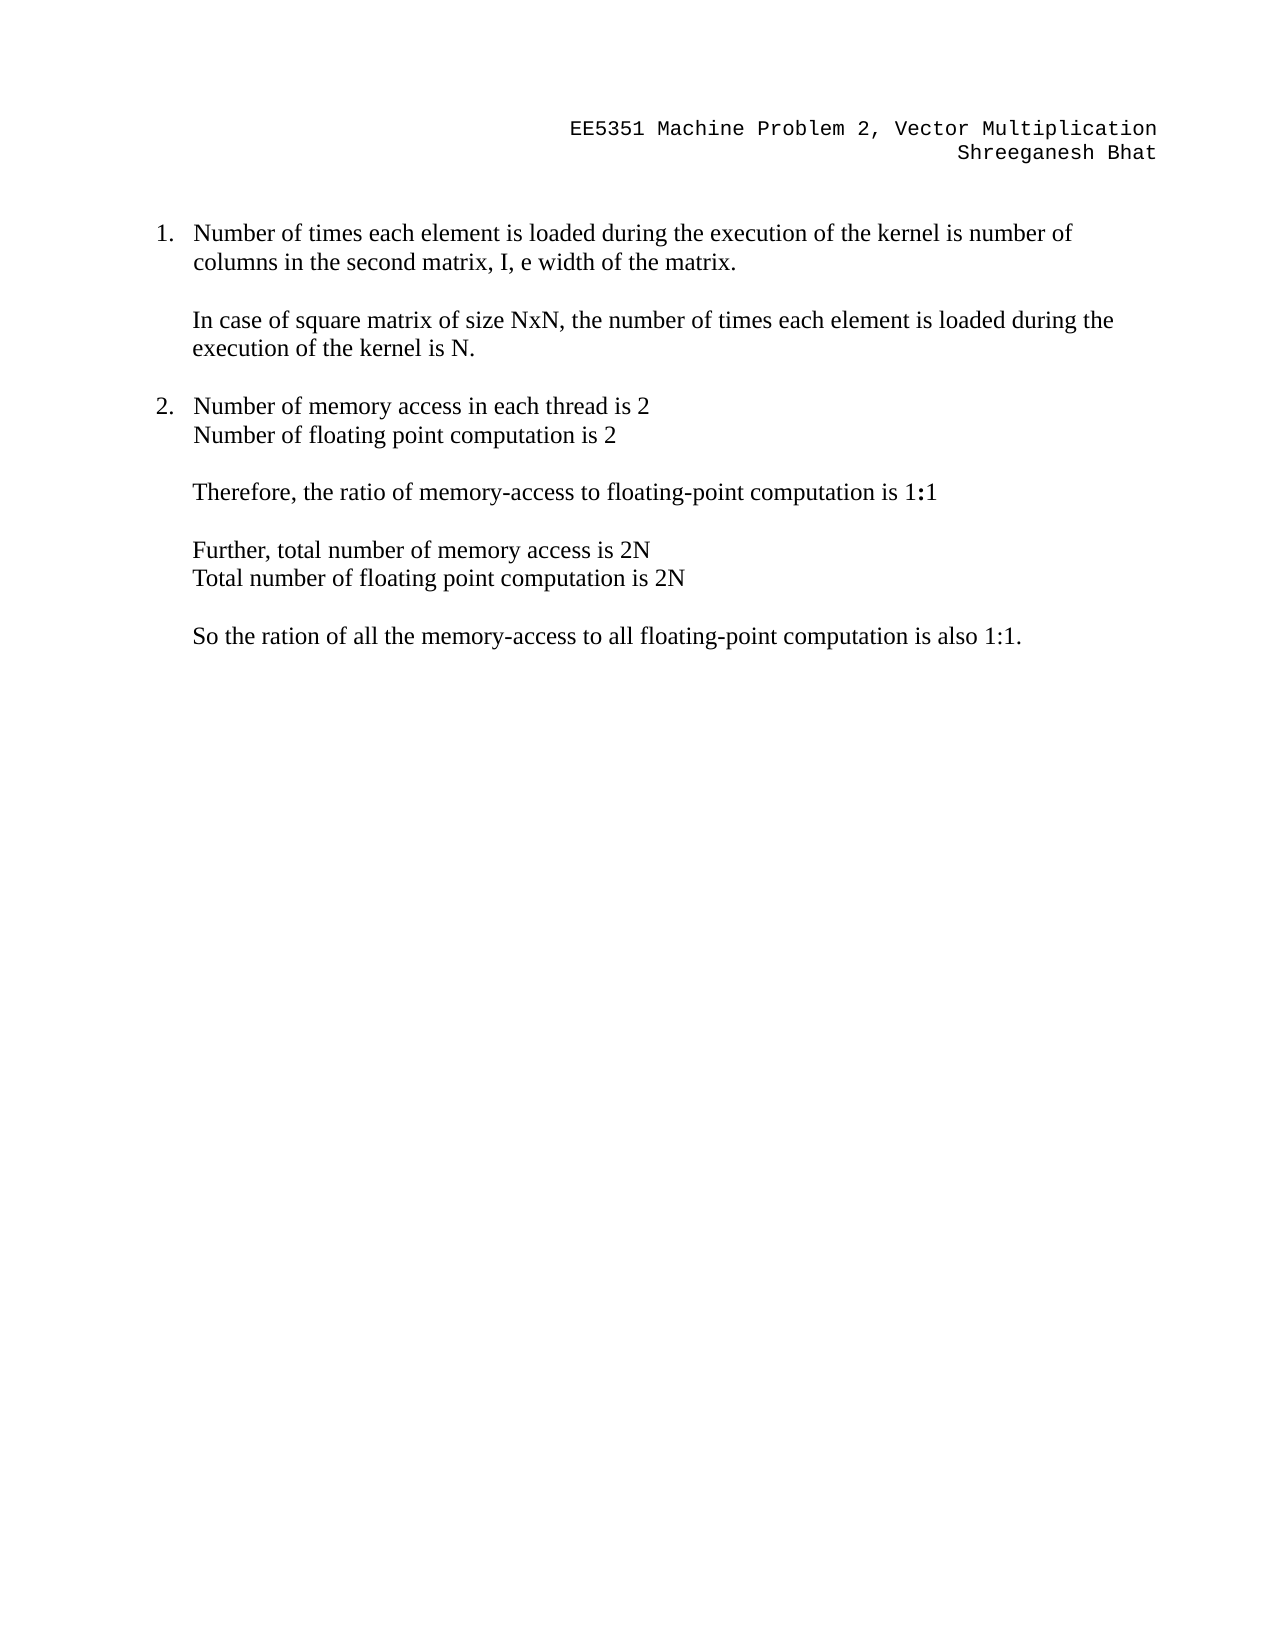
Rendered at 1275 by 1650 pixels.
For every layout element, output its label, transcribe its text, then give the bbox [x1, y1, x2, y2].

text In case of square matrix of size NxN, the number of times each element is loaded during the execution of the kernel is N. [118, 305, 1157, 362]
text Further, total number of memory access is 2N [118, 535, 1157, 563]
list Number of memory access in each thread is 2 [156, 391, 1157, 420]
list Number of times each element is loaded during the execution of the kernel is number of columns in the second matrix, I, e width of the matrix. [156, 218, 1157, 276]
text Total number of floating point computation is 2N [118, 563, 1157, 592]
text Therefore, the ratio of memory-access to floating-point computation is 1:1 [118, 477, 1157, 506]
text So the ration of all the memory-access to all floating-point computation is also 1:1. [118, 621, 1157, 650]
list Number of floating point computation is 2 [156, 420, 1157, 448]
